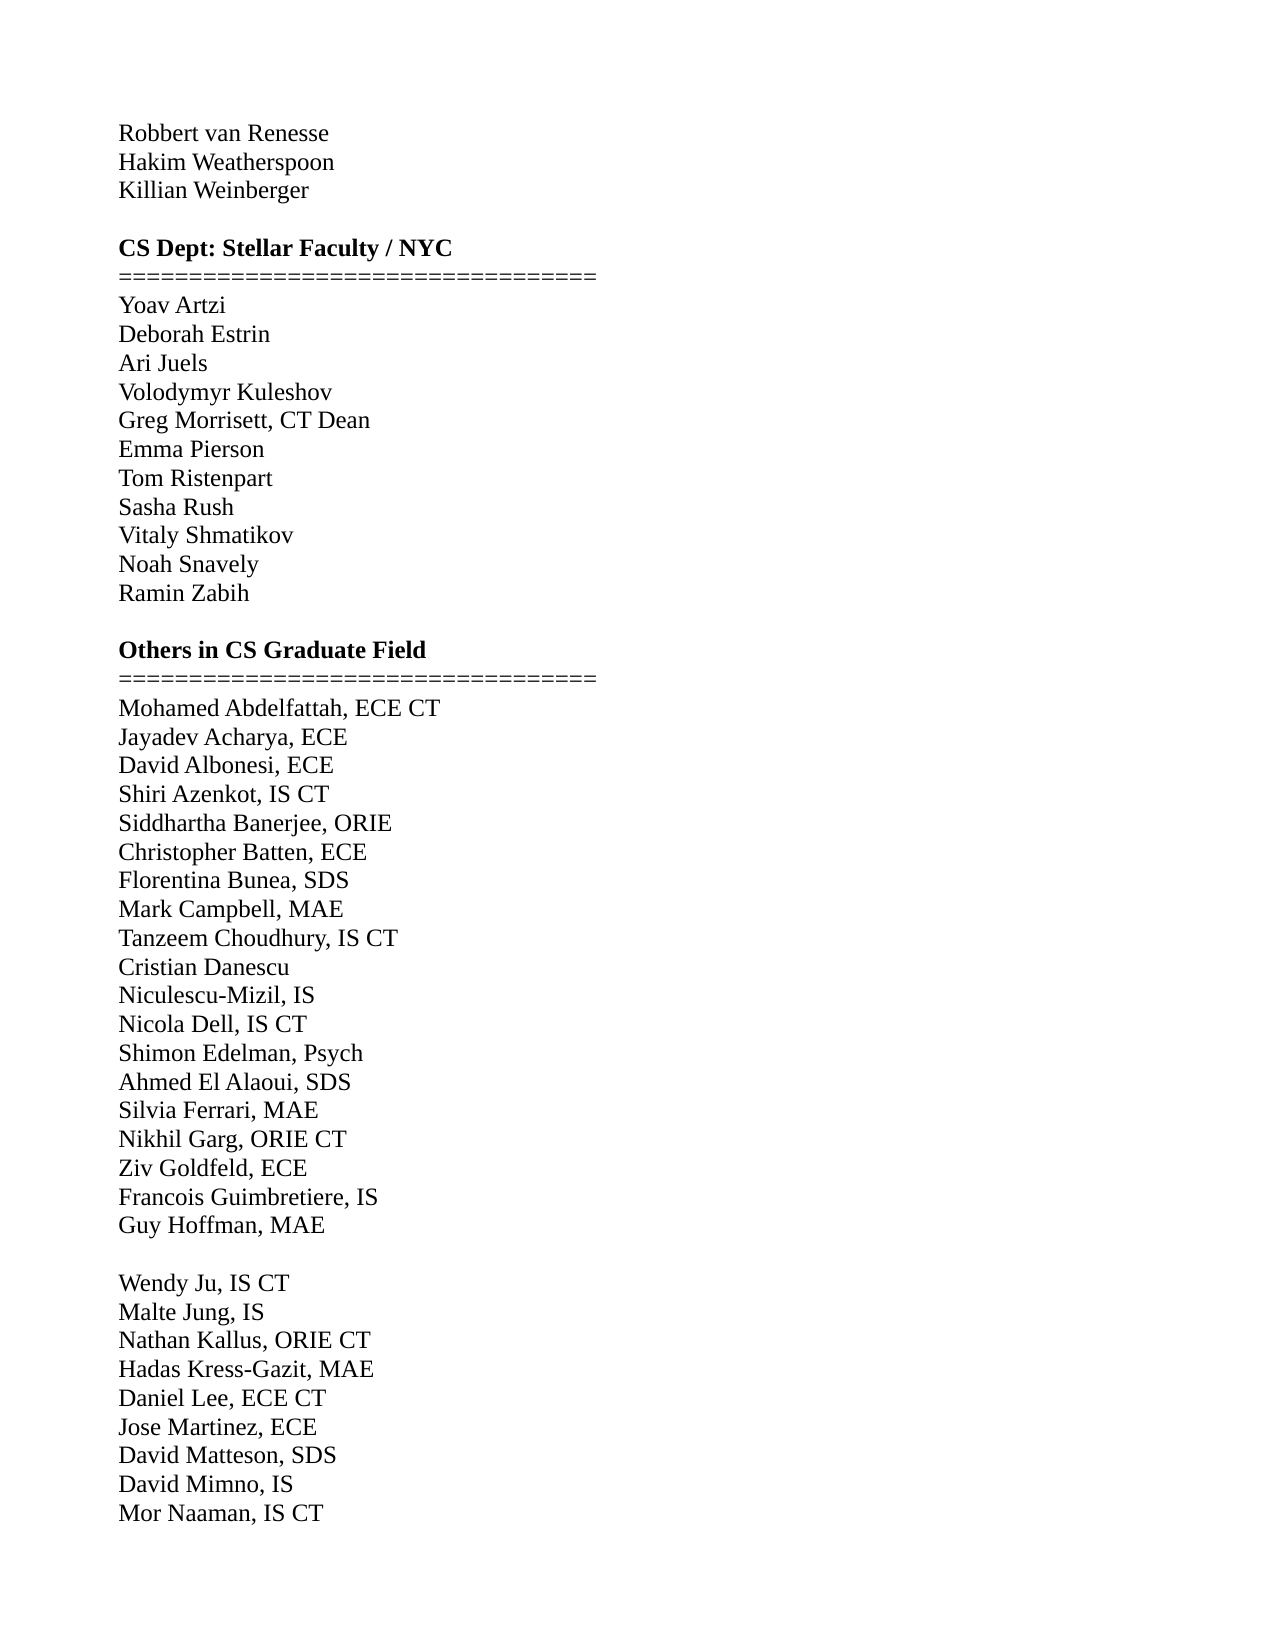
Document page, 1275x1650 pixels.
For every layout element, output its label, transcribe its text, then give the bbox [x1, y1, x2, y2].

text Deborah Estrin [118, 319, 1157, 348]
text Mor Naaman, IS CT [118, 1498, 1157, 1527]
text Mark Campbell, MAE [118, 894, 1157, 923]
text Nathan Kallus, ORIE CT [118, 1326, 1157, 1354]
text Sasha Rush [118, 492, 1157, 521]
text David Matteson, SDS [118, 1441, 1157, 1469]
text Ahmed El Alaoui, SDS [118, 1067, 1157, 1096]
text David Mimno, IS [118, 1469, 1157, 1498]
text ================================== [118, 262, 1157, 291]
text Cristian Danescu [118, 952, 1157, 981]
text Tom Ristenpart [118, 463, 1157, 492]
text Shiri Azenkot, IS CT [118, 779, 1157, 808]
text Hakim Weatherspoon [118, 147, 1157, 176]
text Florentina Bunea, SDS [118, 866, 1157, 894]
text Ari Juels [118, 348, 1157, 377]
text Siddhartha Banerjee, ORIE [118, 808, 1157, 837]
text Robbert van Renesse [118, 118, 1157, 147]
text CS Dept: Stellar Faculty / NYC [118, 233, 1157, 262]
text Ziv Goldfeld, ECE [118, 1153, 1157, 1182]
text Hadas Kress-Gazit, MAE [118, 1354, 1157, 1383]
text Ramin Zabih [118, 578, 1157, 607]
text Shimon Edelman, Psych [118, 1038, 1157, 1067]
text Noah Snavely [118, 549, 1157, 578]
text Niculescu-Mizil, IS [118, 981, 1157, 1009]
text Christopher Batten, ECE [118, 837, 1157, 866]
text ================================== [118, 664, 1157, 693]
text Killian Weinberger [118, 176, 1157, 204]
text Jose Martinez, ECE [118, 1412, 1157, 1441]
text Vitaly Shmatikov [118, 521, 1157, 549]
text Others in CS Graduate Field [118, 636, 1157, 664]
text Wendy Ju, IS CT [118, 1268, 1157, 1297]
text Malte Jung, IS [118, 1297, 1157, 1326]
text Nikhil Garg, ORIE CT [118, 1124, 1157, 1153]
text Jayadev Acharya, ECE [118, 722, 1157, 751]
text Emma Pierson [118, 434, 1157, 463]
text Nicola Dell, IS CT [118, 1009, 1157, 1038]
text Tanzeem Choudhury, IS CT [118, 923, 1157, 952]
text Daniel Lee, ECE CT [118, 1383, 1157, 1412]
text Mohamed Abdelfattah, ECE CT [118, 693, 1157, 722]
text Yoav Artzi [118, 291, 1157, 319]
text Greg Morrisett, CT Dean [118, 406, 1157, 434]
text David Albonesi, ECE [118, 751, 1157, 779]
text Francois Guimbretiere, IS [118, 1182, 1157, 1211]
text Silvia Ferrari, MAE [118, 1096, 1157, 1124]
text Guy Hoffman, MAE [118, 1211, 1157, 1239]
text Volodymyr Kuleshov [118, 377, 1157, 406]
